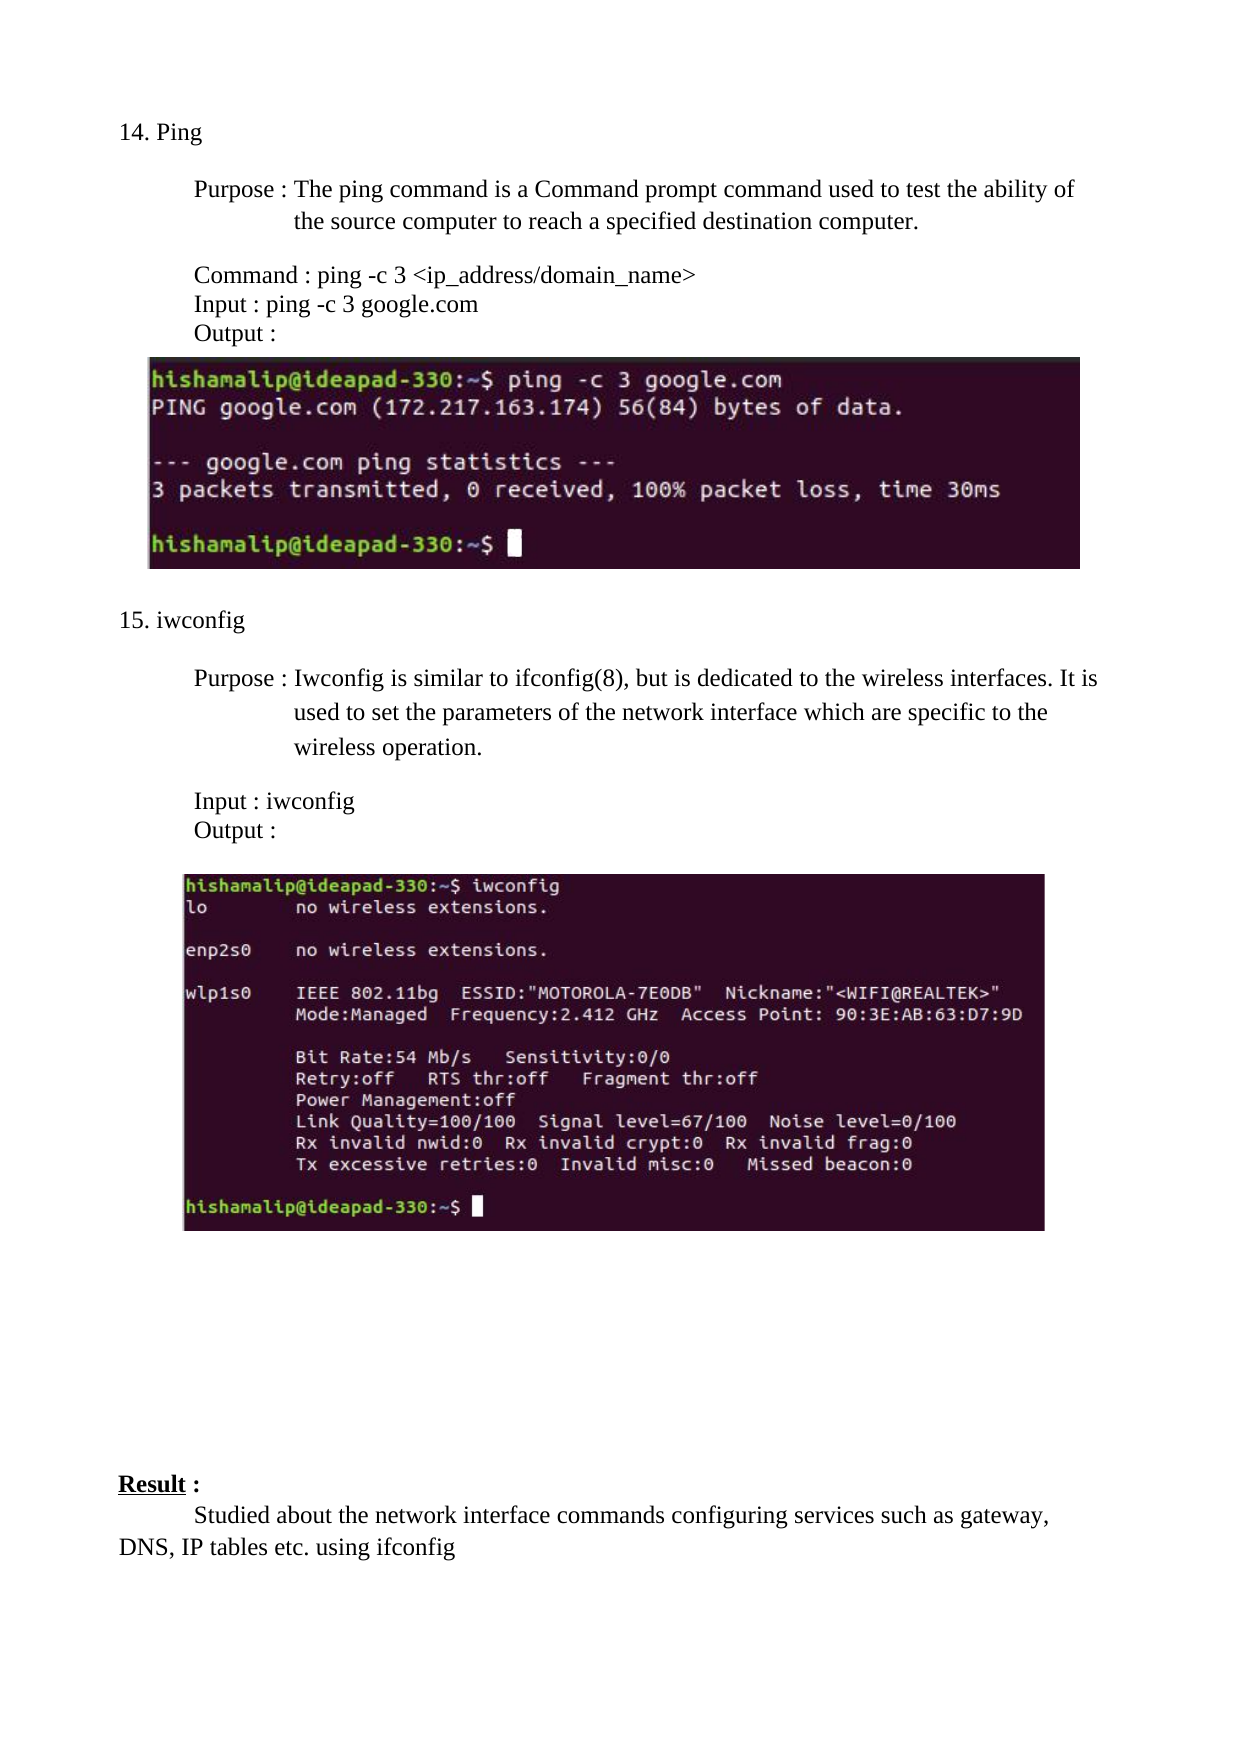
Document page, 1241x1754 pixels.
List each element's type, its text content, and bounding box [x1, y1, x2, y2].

text Output : [119, 318, 1108, 347]
text 15. iwconfig [119, 605, 1108, 634]
picture [147, 357, 1080, 569]
text Output : [119, 815, 1108, 844]
text Input : iwconfig [119, 786, 1108, 815]
text Command : ping -c 3 <ip_address/domain_name> [119, 260, 1108, 289]
picture [182, 874, 1045, 1231]
text Studied about the network interface commands configuring services such as gateway, DNS, IP tables etc. using ifconfig [119, 1501, 1108, 1561]
text Purpose : The ping command is a Command prompt command used to test the ability of the source computer to reach a specified destination computer. [119, 174, 1108, 235]
text Input : ping -c 3 google.com [119, 289, 1108, 318]
text Result : [118, 1469, 1108, 1497]
text Purpose : Iwconfig is similar to ifconfig(8), but is dedicated to the wireless interfaces. It is used to set the parameters of the network interface which are specific to the wireless operation. [119, 663, 1106, 761]
text 14. Ping [119, 117, 1108, 146]
